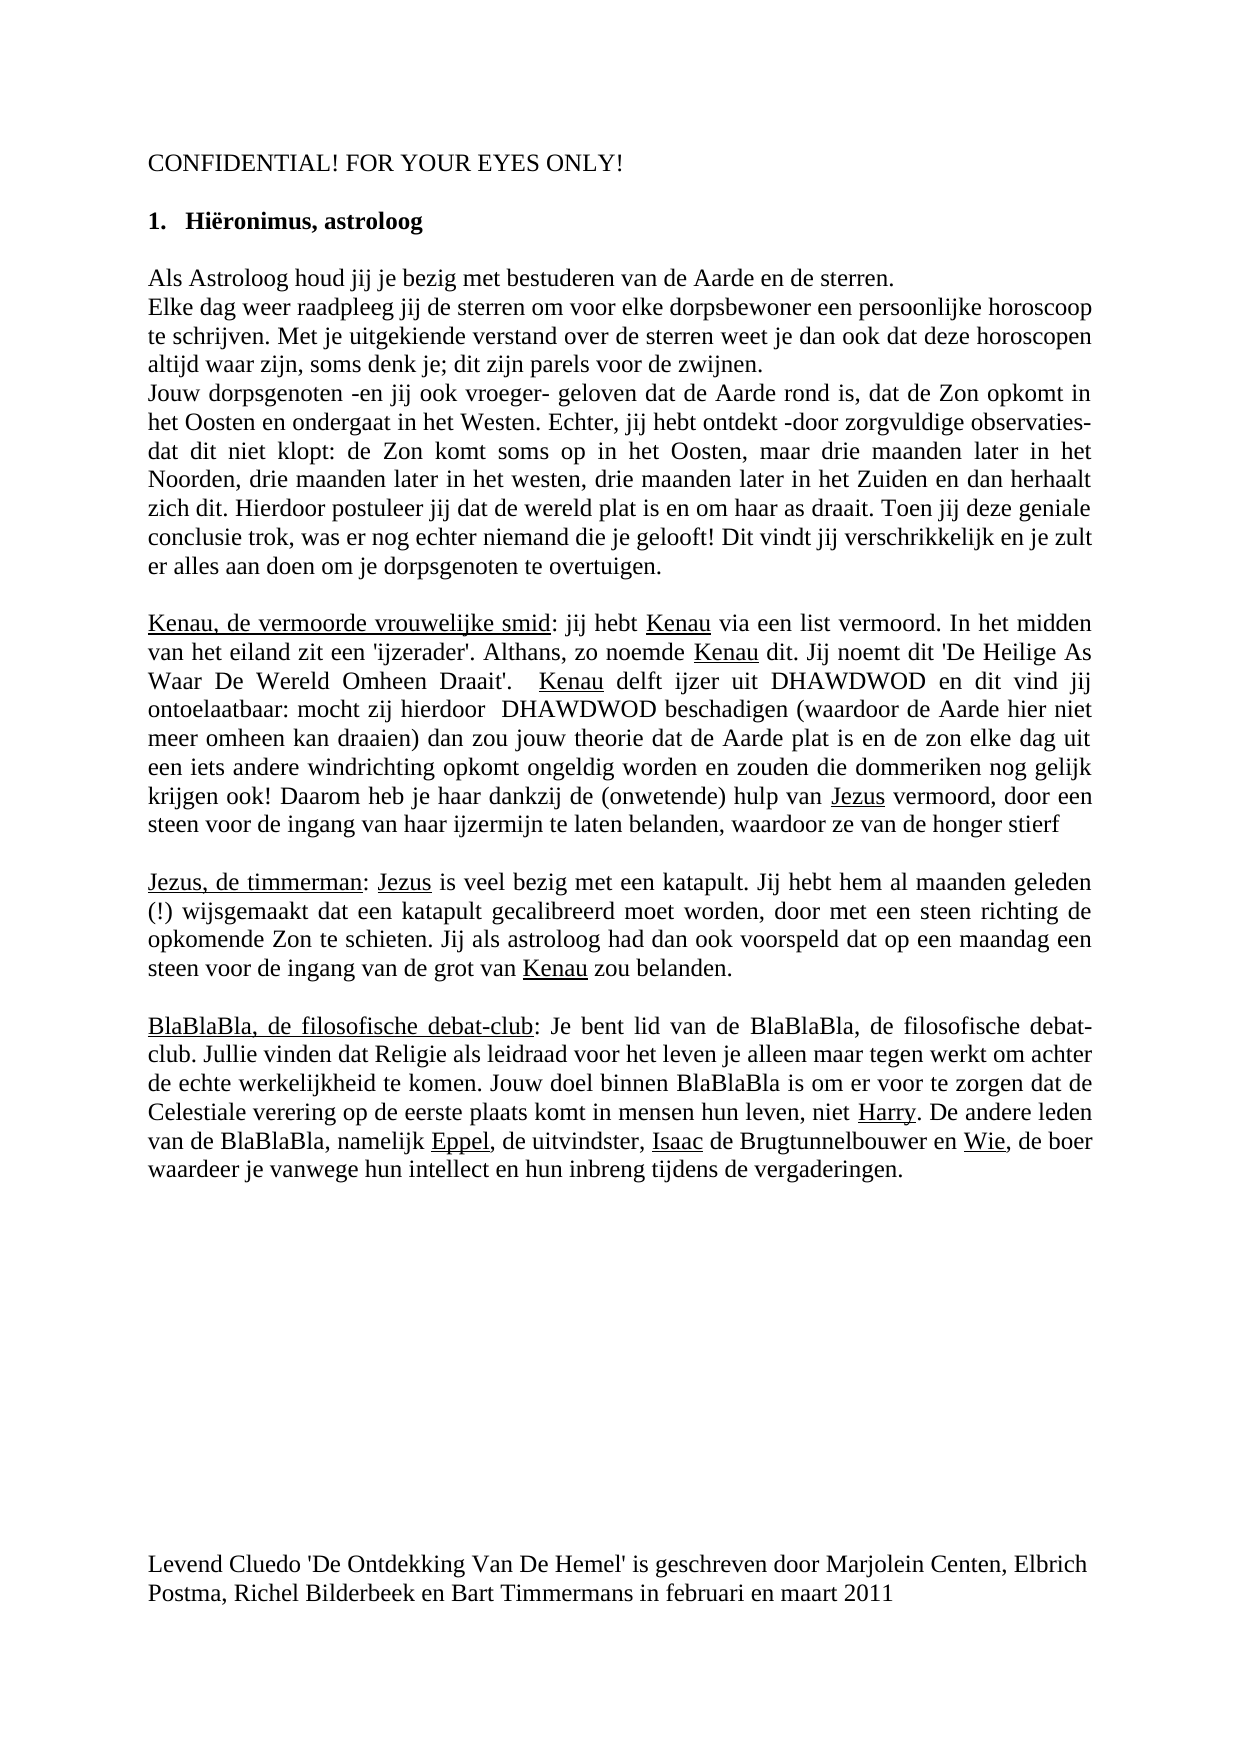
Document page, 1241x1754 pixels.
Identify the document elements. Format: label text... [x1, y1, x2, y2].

text Kenau, de vermoorde vrouwelijke smid: jij hebt Kenau via een list vermoord. In het midden van het eiland zit een 'ijzerader'. Althans, zo noemde Kenau dit. Jij noemt dit 'De Heilige As Waar De Wereld Omheen Draait'. Kenau delft ijzer uit DHAWDWOD en dit vind jij ontoelaatbaar: mocht zij hierdoor DHAWDWOD beschadigen (waardoor de Aarde hier niet meer omheen kan draaien) dan zou jouw theorie dat de Aarde plat is en de zon elke dag uit een iets andere windrichting opkomt ongeldig worden en zouden die dommeriken nog gelijk krijgen ook! Daarom heb je haar dankzij de (onwetende) hulp van Jezus vermoord, door een steen voor de ingang van haar ijzermijn te laten belanden, waardoor ze van de honger stierf [148, 608, 1093, 838]
text Jezus, de timmerman: Jezus is veel bezig met een katapult. Jij hebt hem al maanden geleden (!) wijsgemaakt dat een katapult gecalibreerd moet worden, door met een steen richting de opkomende Zon te schieten. Jij als astroloog had dan ook voorspeld dat op een maandag een steen voor de ingang van de grot van Kenau zou belanden. [148, 867, 1093, 982]
list Hiëronimus, astroloog [148, 206, 1093, 234]
text Jouw dorpsgenoten -en jij ook vroeger- geloven dat de Aarde rond is, dat de Zon opkomt in het Oosten en ondergaat in het Westen. Echter, jij hebt ontdekt -door zorgvuldige observaties- dat dit niet klopt: de Zon komt soms op in het Oosten, maar drie maanden later in het Noorden, drie maanden later in het westen, drie maanden later in het Zuiden en dan herhaalt zich dit. Hierdoor postuleer jij dat de wereld plat is en om haar as draait. Toen jij deze geniale conclusie trok, was er nog echter niemand die je gelooft! Dit vindt jij verschrikkelijk en je zult er alles aan doen om je dorpsgenoten te overtuigen. [148, 378, 1093, 579]
text BlaBlaBla, de filosofische debat-club: Je bent lid van de BlaBlaBla, de filosofische debat-club. Jullie vinden dat Religie als leidraad voor het leven je alleen maar tegen werkt om achter de echte werkelijkheid te komen. Jouw doel binnen BlaBlaBla is om er voor te zorgen dat de Celestiale verering op de eerste plaats komt in mensen hun leven, niet Harry. De andere leden van de BlaBlaBla, namelijk Eppel, de uitvindster, Isaac de Brugtunnelbouwer en Wie, de boer waardeer je vanwege hun intellect en hun inbreng tijdens de vergaderingen. [148, 1011, 1093, 1183]
text Als Astroloog houd jij je bezig met bestuderen van de Aarde en de sterren. [148, 263, 1093, 292]
text Elke dag weer raadpleeg jij de sterren om voor elke dorpsbewoner een persoonlijke horoscoop te schrijven. Met je uitgekiende verstand over de sterren weet je dan ook dat deze horoscopen altijd waar zijn, soms denk je; dit zijn parels voor de zwijnen. [148, 292, 1093, 378]
